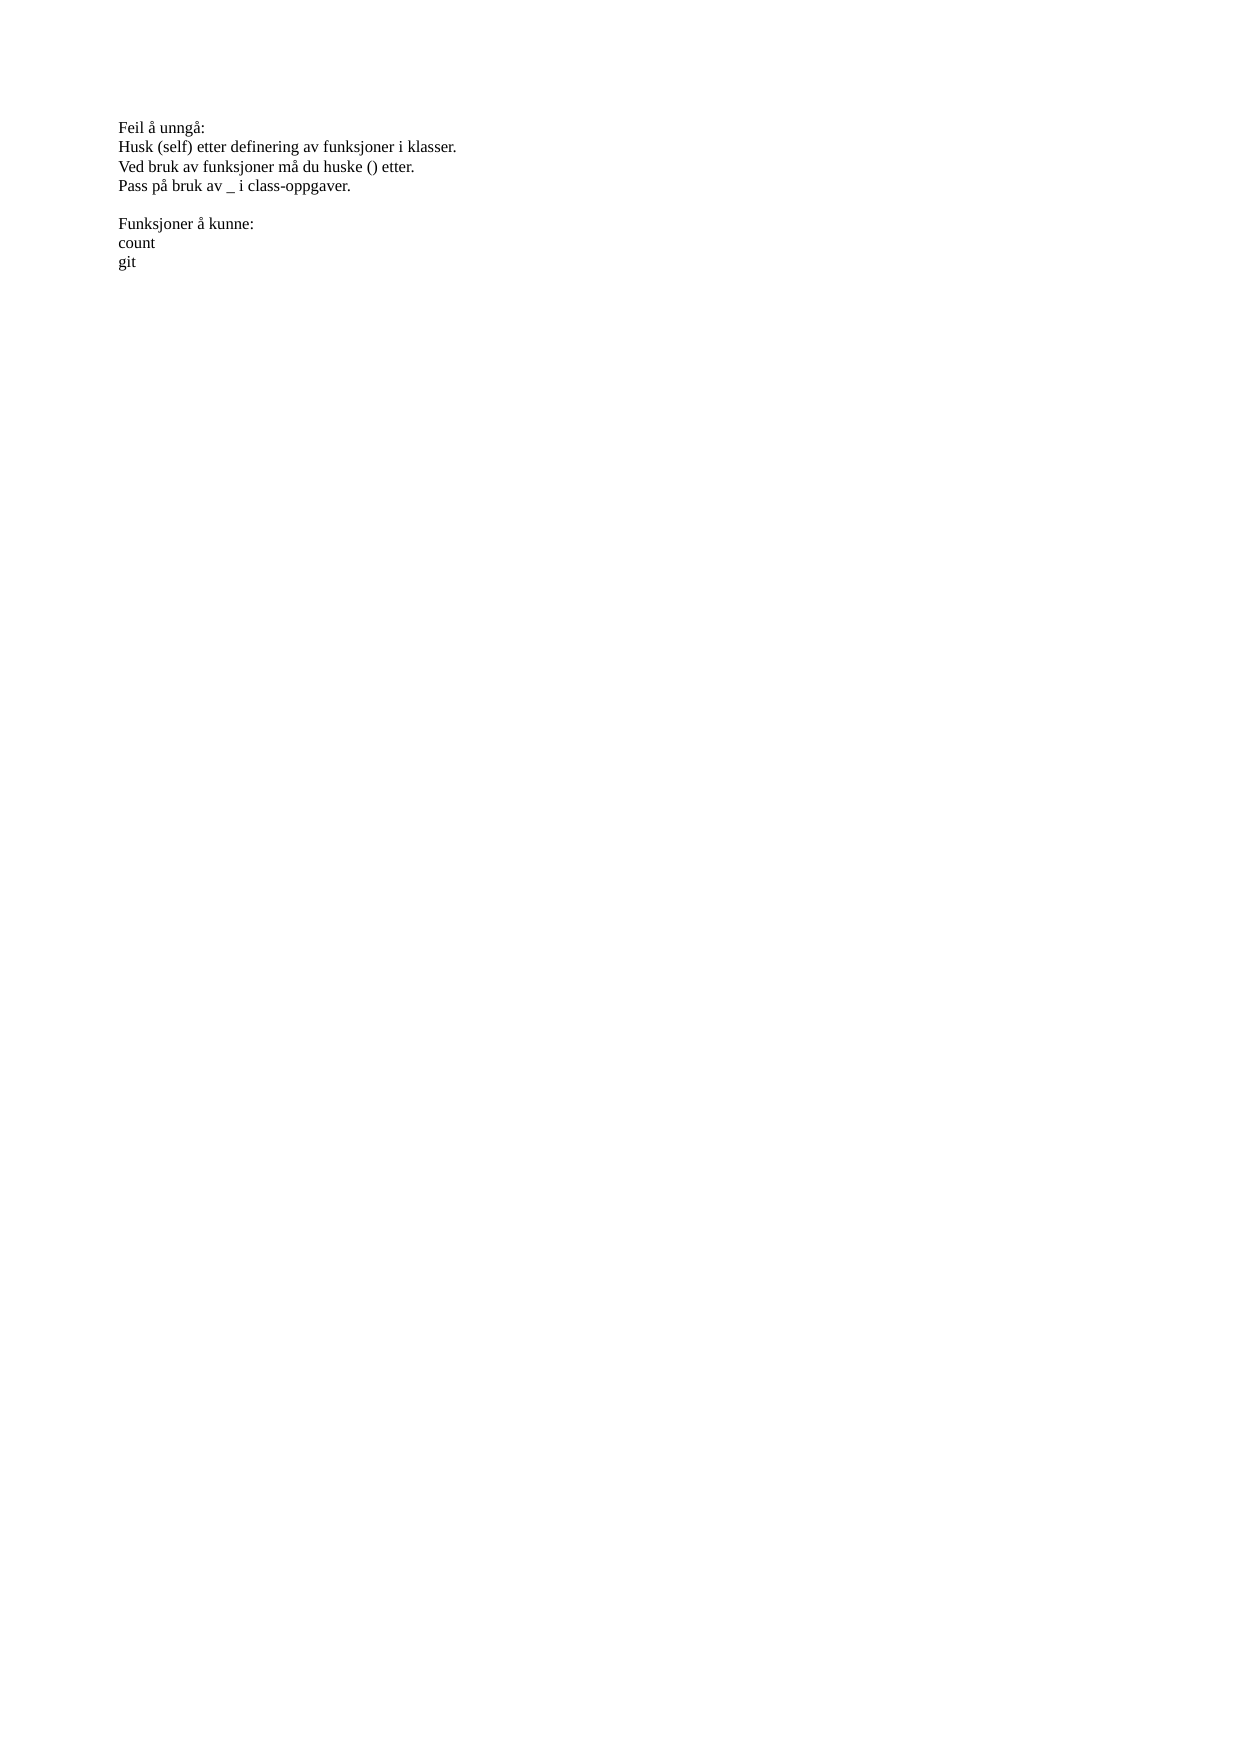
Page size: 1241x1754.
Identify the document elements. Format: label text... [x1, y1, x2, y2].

text Husk (self) etter definering av funksjoner i klasser. [118, 137, 1122, 156]
text Pass på bruk av _ i class-oppgaver. [118, 176, 1122, 195]
text Ved bruk av funksjoner må du huske () etter. [118, 156, 1122, 176]
text Feil å unngå: [118, 118, 1122, 137]
text count [118, 233, 1122, 252]
text git [118, 252, 1122, 271]
text Funksjoner å kunne: [118, 214, 1122, 233]
